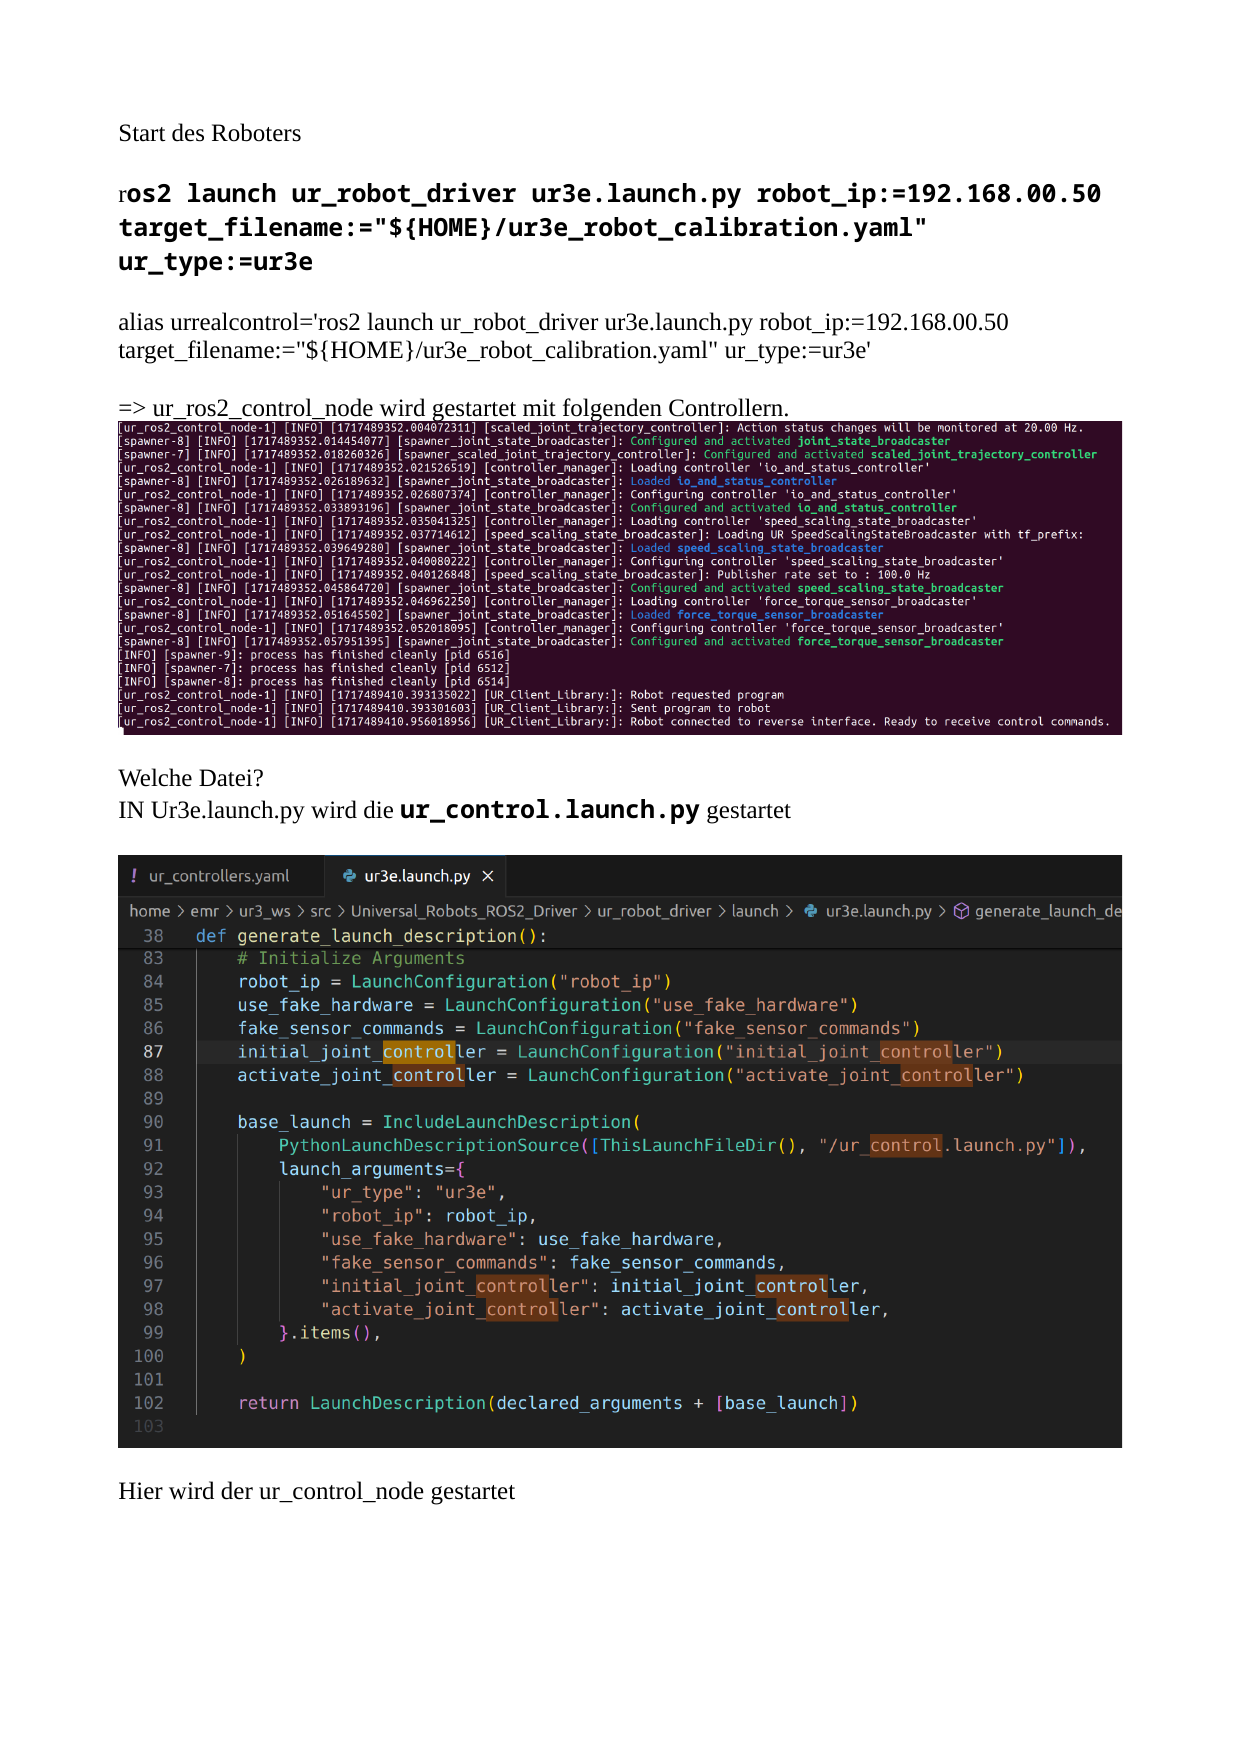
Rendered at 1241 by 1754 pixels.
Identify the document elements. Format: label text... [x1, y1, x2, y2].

text Hier wird der ur_control_node gestartet [118, 1476, 1122, 1505]
text alias urrealcontrol='ros2 launch ur_robot_driver ur3e.launch.py robot_ip:=192.168.00.50 target_filename:="${HOME}/ur3e_robot_calibration.yaml" ur_type:=ur3e' [118, 307, 1122, 364]
text Start des Roboters [118, 118, 1122, 147]
text IN Ur3e.launch.py wird die ur_control.launch.py gestartet [118, 792, 1122, 826]
text ros2 launch ur_robot_driver ur3e.launch.py robot_ip:=192.168.00.50 target_filename:="${HOME}/ur3e_robot_calibration.yaml" ur_type:=ur3e [118, 176, 1122, 278]
text => ur_ros2_control_node wird gestartet mit folgenden Controllern. [118, 393, 1122, 421]
text Welche Datei? [118, 763, 1122, 792]
picture [118, 421, 1123, 735]
picture [118, 855, 1123, 1448]
